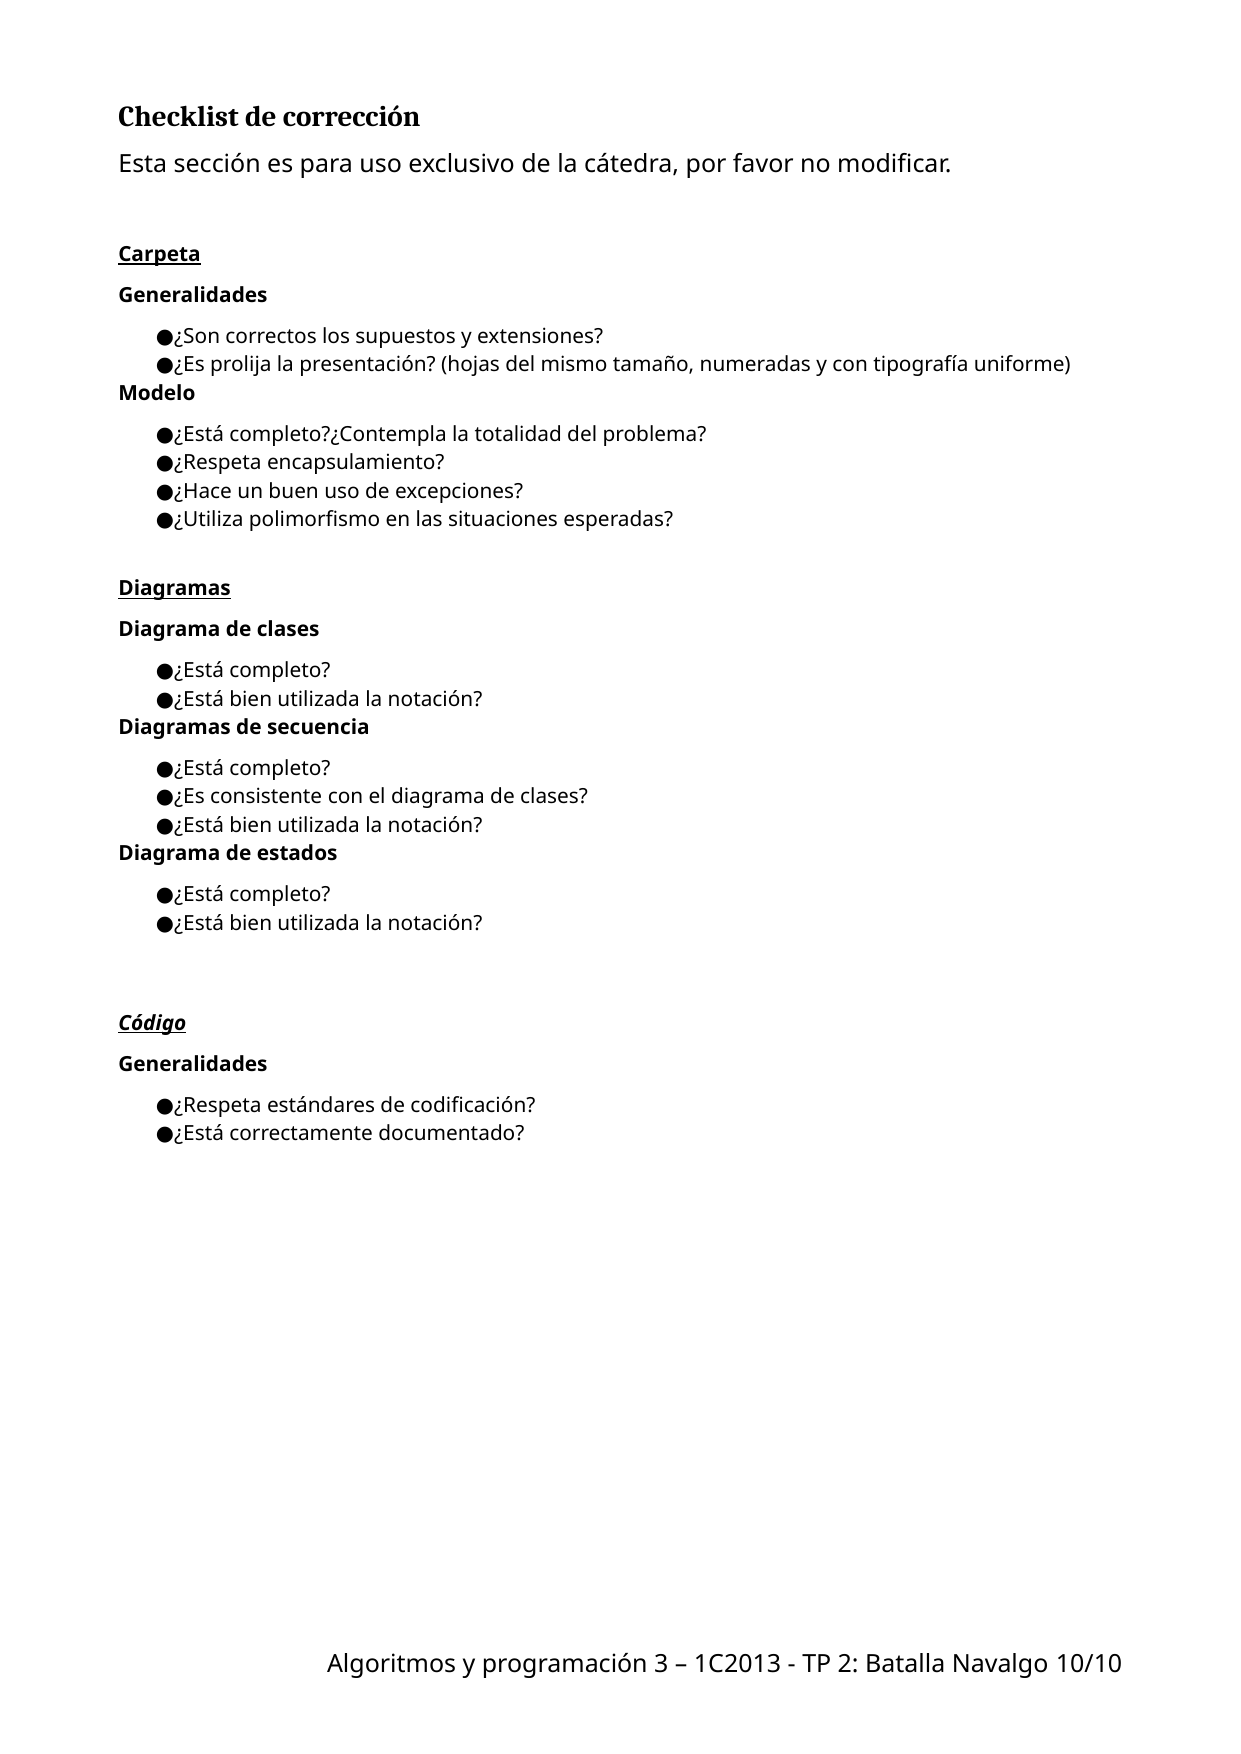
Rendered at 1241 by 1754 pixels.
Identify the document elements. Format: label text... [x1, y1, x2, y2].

text Modelo [118, 378, 1122, 406]
text Carpeta [118, 239, 1122, 268]
text Generalidades [118, 1049, 1122, 1077]
list ¿Utiliza polimorfismo en las situaciones esperadas? [118, 504, 1122, 533]
list ¿Está completo? [118, 655, 1122, 684]
text Esta sección es para uso exclusivo de la cátedra, por favor no modificar. [118, 146, 1122, 180]
list ¿Está completo? [118, 753, 1122, 782]
subtitle Código [118, 1008, 1122, 1036]
text Diagramas [118, 573, 1122, 602]
list ¿Son correctos los supuestos y extensiones? [118, 321, 1122, 349]
list ¿Es prolija la presentación? (hojas del mismo tamaño, numeradas y con tipografía uniforme) [118, 349, 1122, 378]
text Diagrama de estados [118, 838, 1122, 867]
list ¿Está correctamente documentado? [118, 1118, 1122, 1147]
text Generalidades [118, 280, 1122, 308]
subtitle Checklist de corrección [118, 100, 1122, 133]
list ¿Está bien utilizada la notación? [118, 810, 1122, 838]
text Diagramas de secuencia [118, 712, 1122, 741]
list ¿Está bien utilizada la notación? [118, 908, 1122, 936]
list ¿Respeta estándares de codificación? [118, 1090, 1122, 1118]
list ¿Está completo?¿Contempla la totalidad del problema? [118, 419, 1122, 447]
list ¿Es consistente con el diagrama de clases? [118, 782, 1122, 810]
list ¿Está bien utilizada la notación? [118, 684, 1122, 712]
list ¿Respeta encapsulamiento? [118, 447, 1122, 476]
list ¿Hace un buen uso de excepciones? [118, 476, 1122, 504]
text Diagrama de clases [118, 614, 1122, 643]
list ¿Está completo? [118, 879, 1122, 908]
